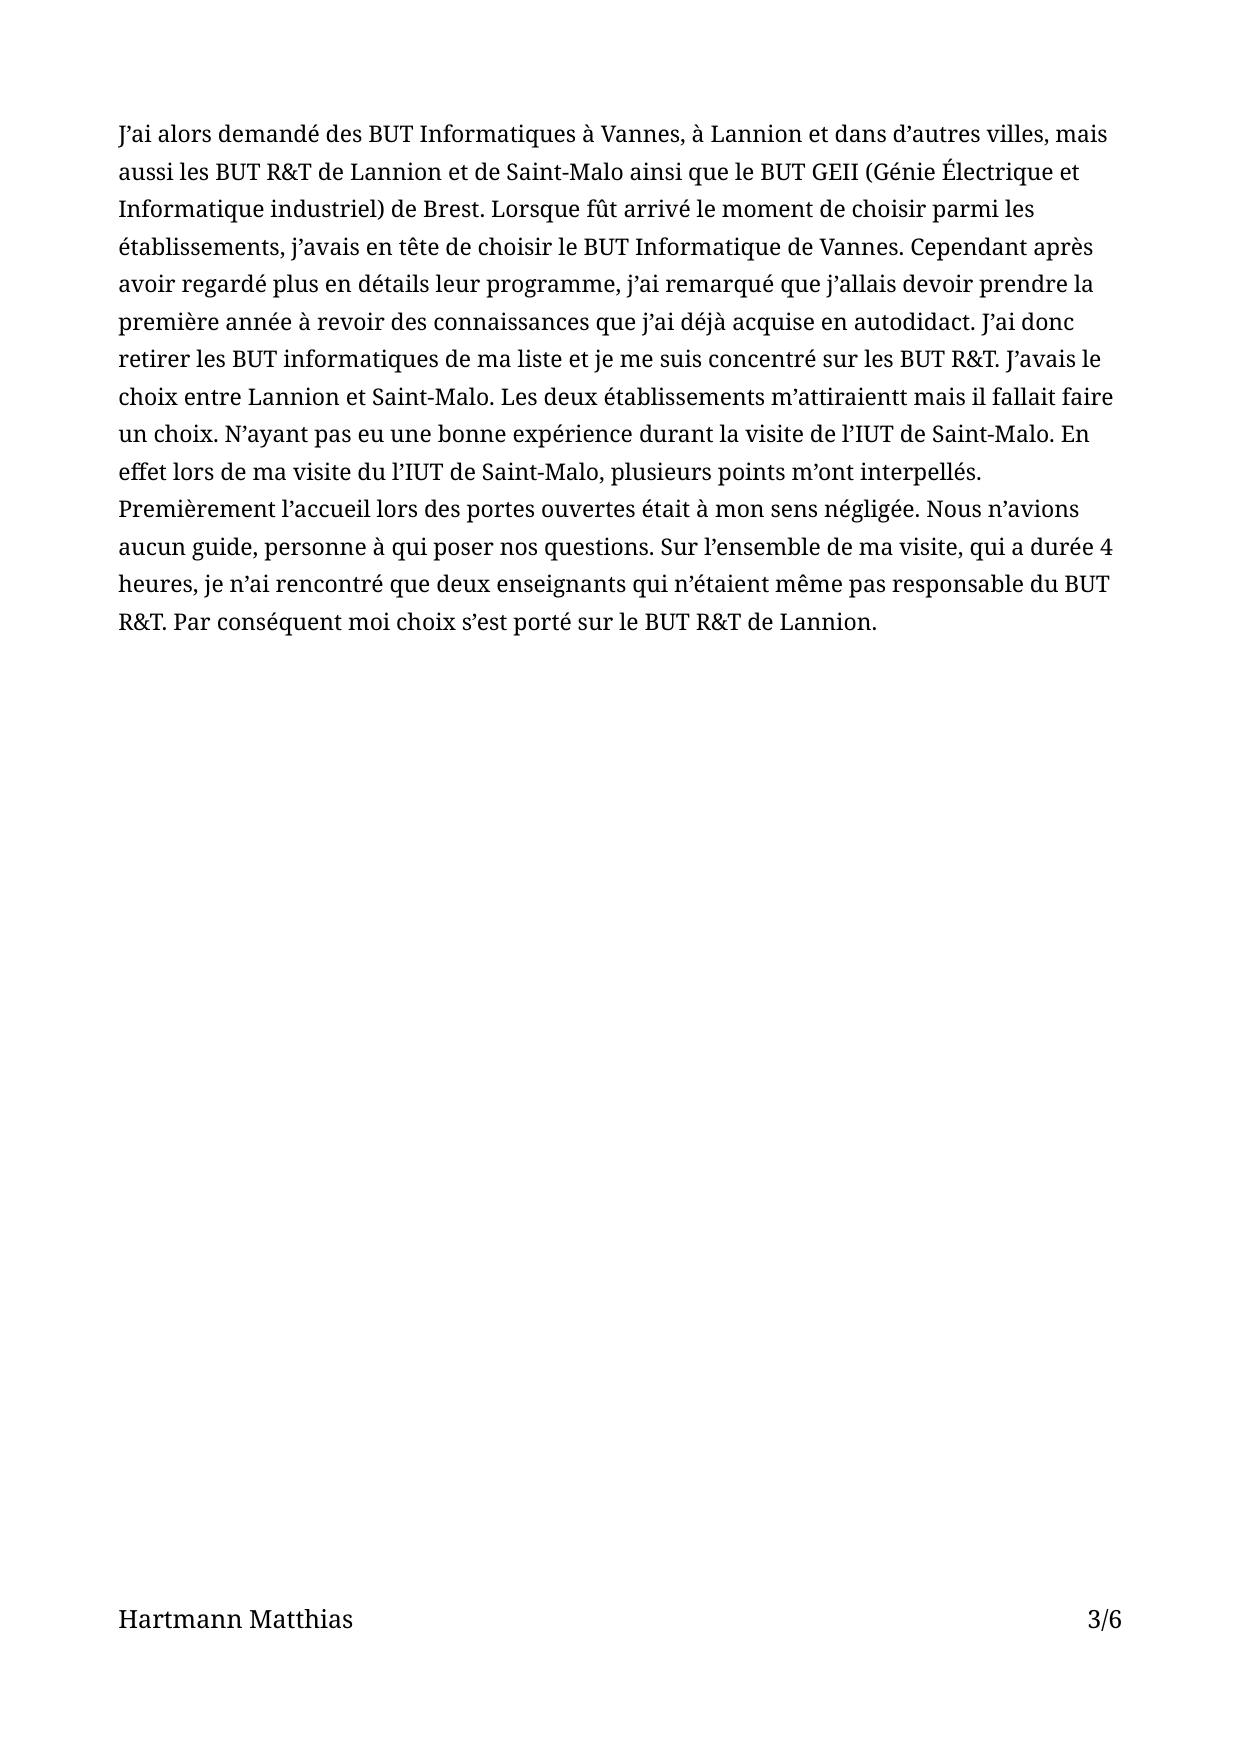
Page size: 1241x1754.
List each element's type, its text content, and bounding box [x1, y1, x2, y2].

text J’ai alors demandé des BUT Informatiques à Vannes, à Lannion et dans d’autres villes, mais aussi les BUT R&T de Lannion et de Saint-Malo ainsi que le BUT GEII (Génie Électrique et Informatique industriel) de Brest. Lorsque fût arrivé le moment de choisir parmi les établissements, j’avais en tête de choisir le BUT Informatique de Vannes. Cependant après avoir regardé plus en détails leur programme, j’ai remarqué que j’allais devoir prendre la première année à revoir des connaissances que j’ai déjà acquise en autodidact. J’ai donc retirer les BUT informatiques de ma liste et je me suis concentré sur les BUT R&T. J’avais le choix entre Lannion et Saint-Malo. Les deux établissements m’attiraientt mais il fallait faire un choix. N’ayant pas eu une bonne expérience durant la visite de l’IUT de Saint-Malo. En effet lors de ma visite du l’IUT de Saint-Malo, plusieurs points m’ont interpellés. Premièrement l’accueil lors des portes ouvertes était à mon sens négligée. Nous n’avions aucun guide, personne à qui poser nos questions. Sur l’ensemble de ma visite, qui a durée 4 heures, je n’ai rencontré que deux enseignants qui n’étaient même pas responsable du BUT R&T. Par conséquent moi choix s’est porté sur le BUT R&T de Lannion. [118, 118, 1122, 637]
